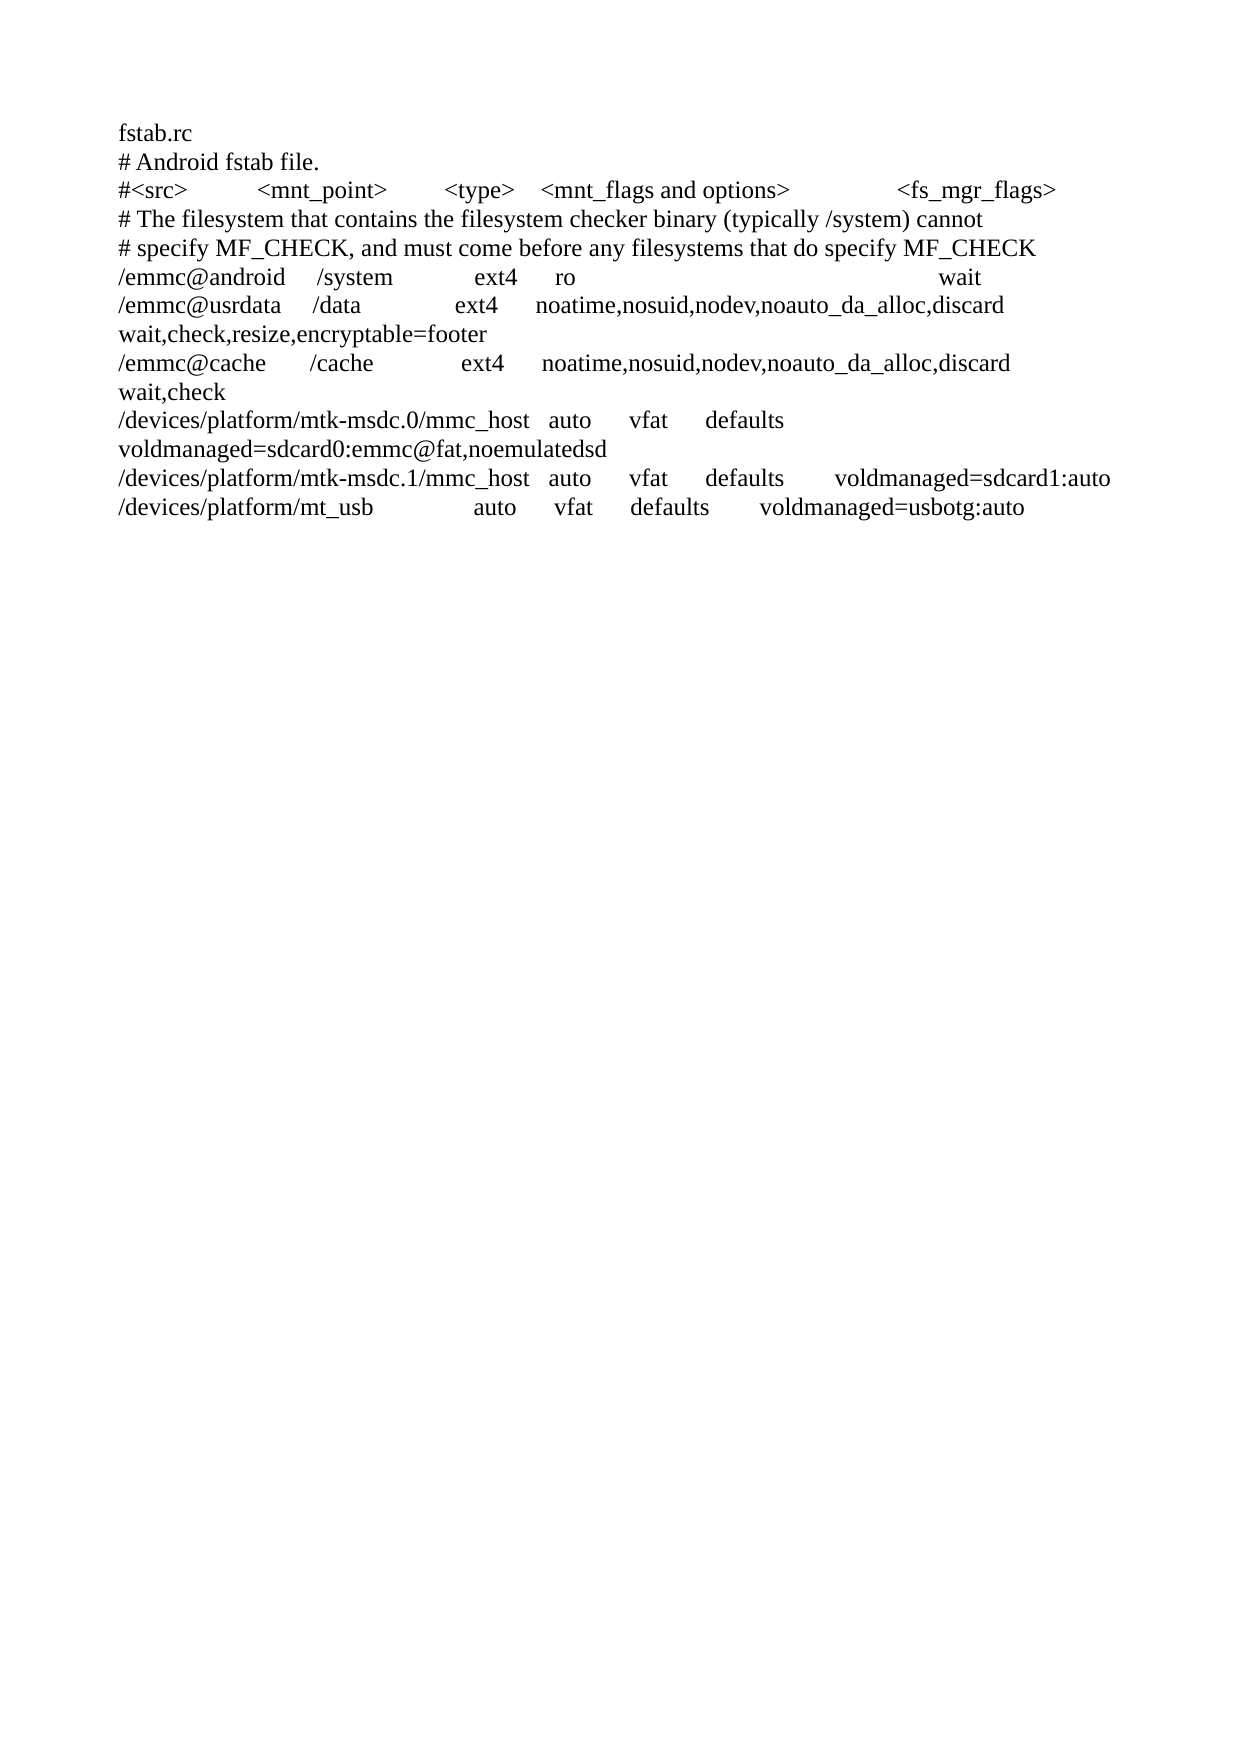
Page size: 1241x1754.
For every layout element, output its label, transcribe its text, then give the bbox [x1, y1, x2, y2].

text #<src> <mnt_point> <type> <mnt_flags and options> <fs_mgr_flags> [118, 176, 1122, 204]
text # Android fstab file. [118, 147, 1122, 176]
text /emmc@usrdata /data ext4 noatime,nosuid,nodev,noauto_da_alloc,discard wait,check,resize,encryptable=footer [118, 291, 1122, 348]
text # The filesystem that contains the filesystem checker binary (typically /system) cannot [118, 204, 1122, 233]
text /devices/platform/mt_usb auto vfat defaults voldmanaged=usbotg:auto [118, 492, 1122, 521]
text /emmc@android /system ext4 ro wait [118, 262, 1122, 291]
text # specify MF_CHECK, and must come before any filesystems that do specify MF_CHECK [118, 233, 1122, 262]
text /emmc@cache /cache ext4 noatime,nosuid,nodev,noauto_da_alloc,discard wait,check [118, 348, 1122, 406]
text /devices/platform/mtk-msdc.0/mmc_host auto vfat defaults voldmanaged=sdcard0:emmc@fat,noemulatedsd [118, 406, 1122, 463]
text fstab.rc [118, 118, 1122, 147]
text /devices/platform/mtk-msdc.1/mmc_host auto vfat defaults voldmanaged=sdcard1:auto [118, 463, 1122, 492]
